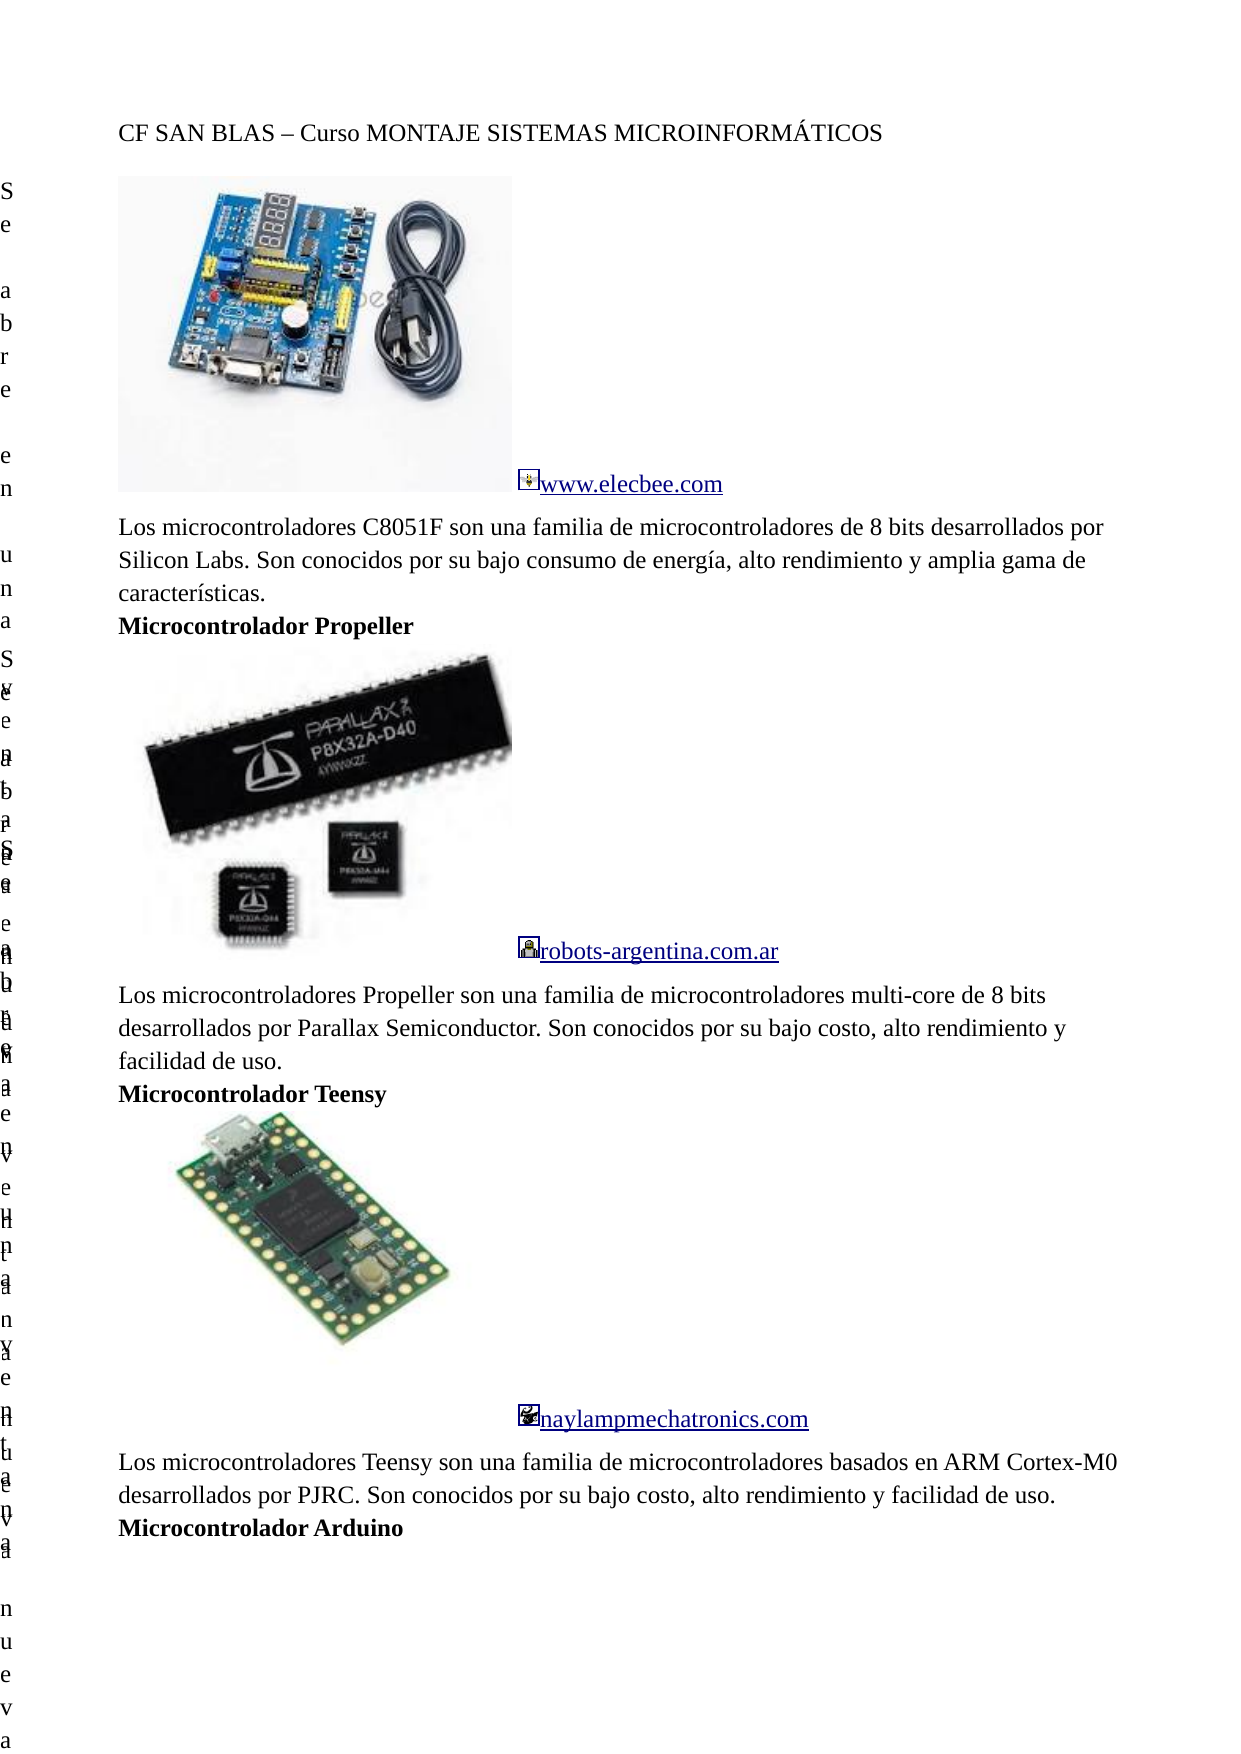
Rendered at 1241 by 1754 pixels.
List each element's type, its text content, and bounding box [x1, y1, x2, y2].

text Microcontrolador Propeller [118, 611, 1122, 640]
text robots-argentina.com.ar [118, 644, 1122, 965]
picture [520, 470, 538, 489]
picture [520, 938, 538, 957]
text naylampmechatronics.com [118, 1112, 1122, 1433]
text www.elecbee.com [118, 176, 1122, 497]
text Microcontrolador Teensy [118, 1079, 1122, 1107]
text Los microcontroladores C8051F son una familia de microcontroladores de 8 bits desarrollados por Silicon Labs. Son conocidos por su bajo consumo de energía, alto rendimiento y amplia gama de características. [118, 512, 1122, 607]
picture [118, 644, 512, 960]
text Los microcontroladores Propeller son una familia de microcontroladores multi-core de 8 bits desarrollados por Parallax Semiconductor. Son conocidos por su bajo costo, alto rendimiento y facilidad de uso. [118, 980, 1122, 1074]
picture [118, 1111, 512, 1428]
picture [520, 1406, 538, 1424]
picture [118, 176, 512, 492]
text Microcontrolador Arduino [118, 1513, 1122, 1542]
text Los microcontroladores Teensy son una familia de microcontroladores basados en ARM Cortex-M0 desarrollados por PJRC. Son conocidos por su bajo costo, alto rendimiento y facilidad de uso. [118, 1447, 1122, 1509]
